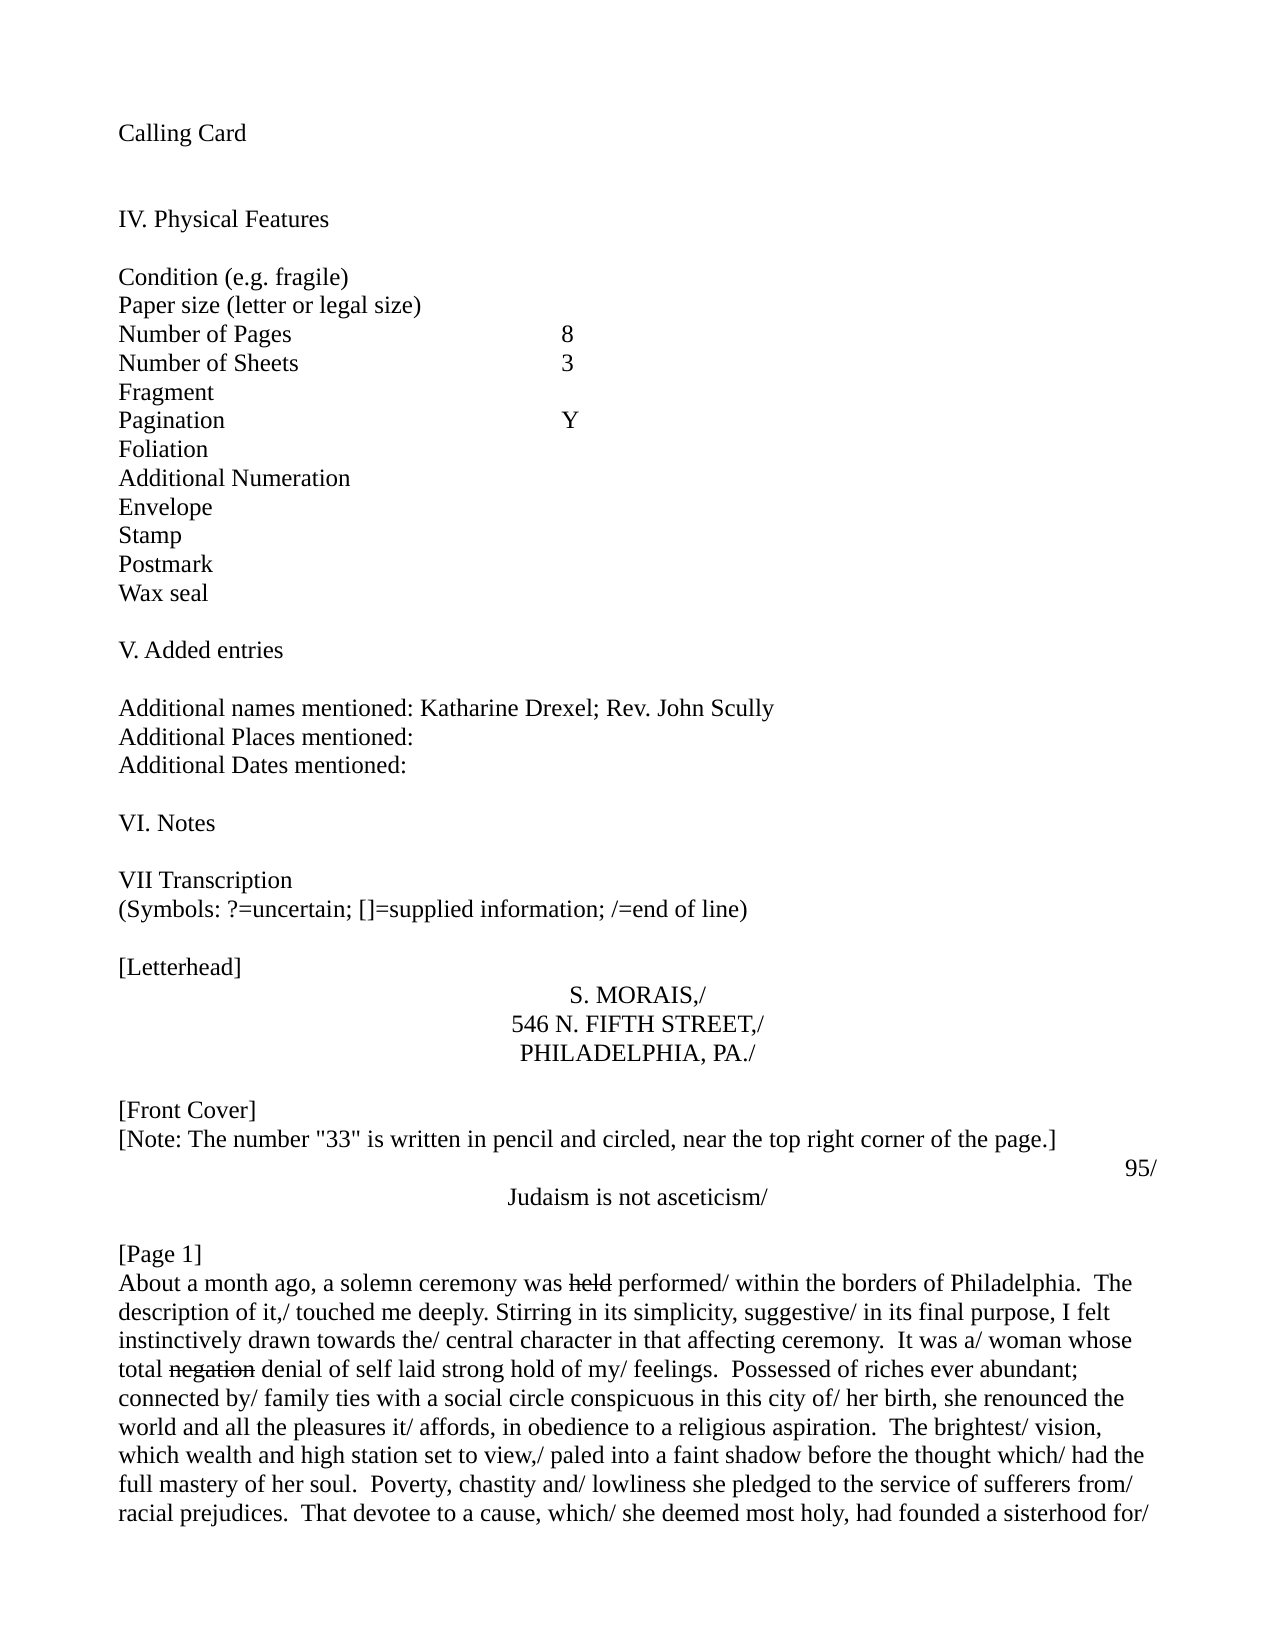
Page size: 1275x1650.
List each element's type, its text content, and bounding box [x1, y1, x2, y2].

text Fragment [118, 377, 1157, 406]
text [Letterhead] [118, 952, 1157, 981]
text Additional Numeration [118, 463, 1157, 492]
text IV. Physical Features [118, 204, 1157, 233]
text Additional Dates mentioned: [118, 751, 1157, 779]
text Additional names mentioned: Katharine Drexel; Rev. John Scully [118, 693, 1157, 722]
text Envelope [118, 492, 1157, 521]
text [Note: The number "33" is written in pencil and circled, near the top right corner of the page.] [118, 1124, 1157, 1153]
text VI. Notes [118, 808, 1157, 837]
text PHILADELPHIA, PA./ [118, 1038, 1157, 1067]
text About a month ago, a solemn ceremony was held performed/ within the borders of Philadelphia. The description of it,/ touched me deeply. Stirring in its simplicity, suggestive/ in its final purpose, I felt instinctively drawn towards the/ central character in that affecting ceremony. It was a/ woman whose total negation denial of self laid strong hold of my/ feelings. Possessed of riches ever abundant; connected by/ family ties with a social circle conspicuous in this city of/ her birth, she renounced the world and all the pleasures it/ affords, in obedience to a religious aspiration. The brightest/ vision, which wealth and high station set to view,/ paled into a faint shadow before the thought which/ had the full mastery of her soul. Poverty, chastity and/ lowliness she pledged to the service of sufferers from/ racial prejudices. That devotee to a cause, which/ she deemed most holy, had founded a sisterhood for/ [118, 1268, 1157, 1527]
text (Symbols: ?=uncertain; []=supplied information; /=end of line) [118, 894, 1157, 923]
text Number of Sheets 3 [118, 348, 1157, 377]
text S. MORAIS,/ [118, 981, 1157, 1009]
text Number of Pages 8 [118, 319, 1157, 348]
text Stamp [118, 521, 1157, 549]
text Calling Card [118, 118, 1157, 147]
text Postma rk [118, 549, 1157, 578]
text 95/ [118, 1153, 1157, 1182]
text [Page 1] [118, 1239, 1157, 1268]
text Condition (e.g. fragile) [118, 262, 1157, 291]
text Judaism is not asceticism/ [118, 1182, 1157, 1211]
text Additional Places mentioned: [118, 722, 1157, 751]
text Foliation [118, 434, 1157, 463]
text Wax seal [118, 578, 1157, 607]
text VII Transcription [118, 866, 1157, 894]
text [Front Cover] [118, 1096, 1157, 1124]
text V. Added entries [118, 636, 1157, 664]
text Pagination Y [118, 406, 1157, 434]
text Paper size (letter or legal size) [118, 291, 1157, 319]
text 546 N. FIFTH STREET,/ [118, 1009, 1157, 1038]
